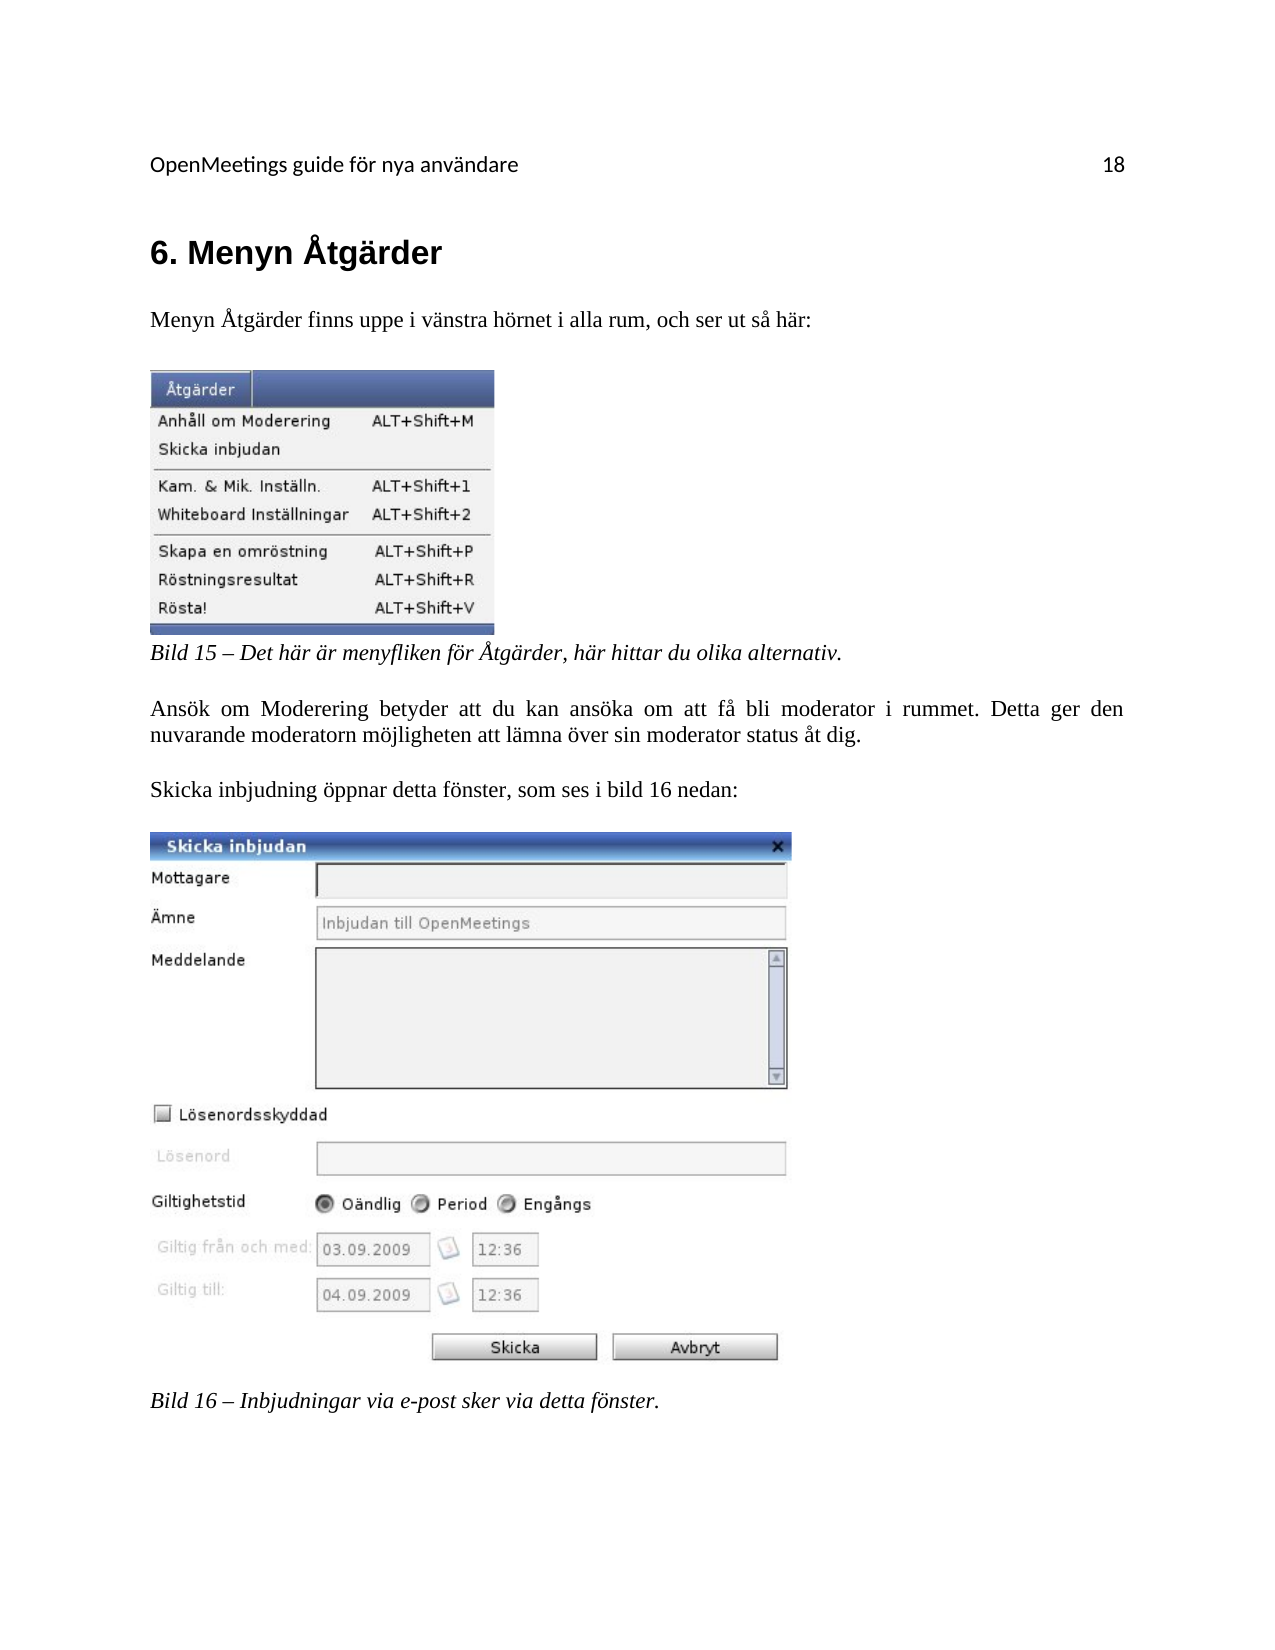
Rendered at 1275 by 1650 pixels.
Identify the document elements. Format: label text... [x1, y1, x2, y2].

text Menyn Åtgärder finns uppe i vänstra hörnet i alla rum, och ser ut så här: [150, 306, 1125, 332]
text Bild 15 – Det här är menyfliken för Åtgärder, här hittar du olika alternativ. [150, 639, 1125, 666]
text Bild 16 – Inbjudningar via e-post sker via detta fönster. [150, 1387, 1125, 1414]
text Ansök om Moderering betyder att du kan ansöka om att få bli moderator i rummet. Detta ger den nuvarande moderatorn möjligheten att lämna över sin moderator status åt dig. [150, 695, 1125, 747]
text Skicka inbjudning öppnar detta fönster, som ses i bild 16 nedan: [150, 777, 1125, 803]
subtitle 6. Menyn Åtgärder [150, 232, 1125, 271]
picture [150, 370, 495, 635]
picture [150, 832, 792, 1369]
